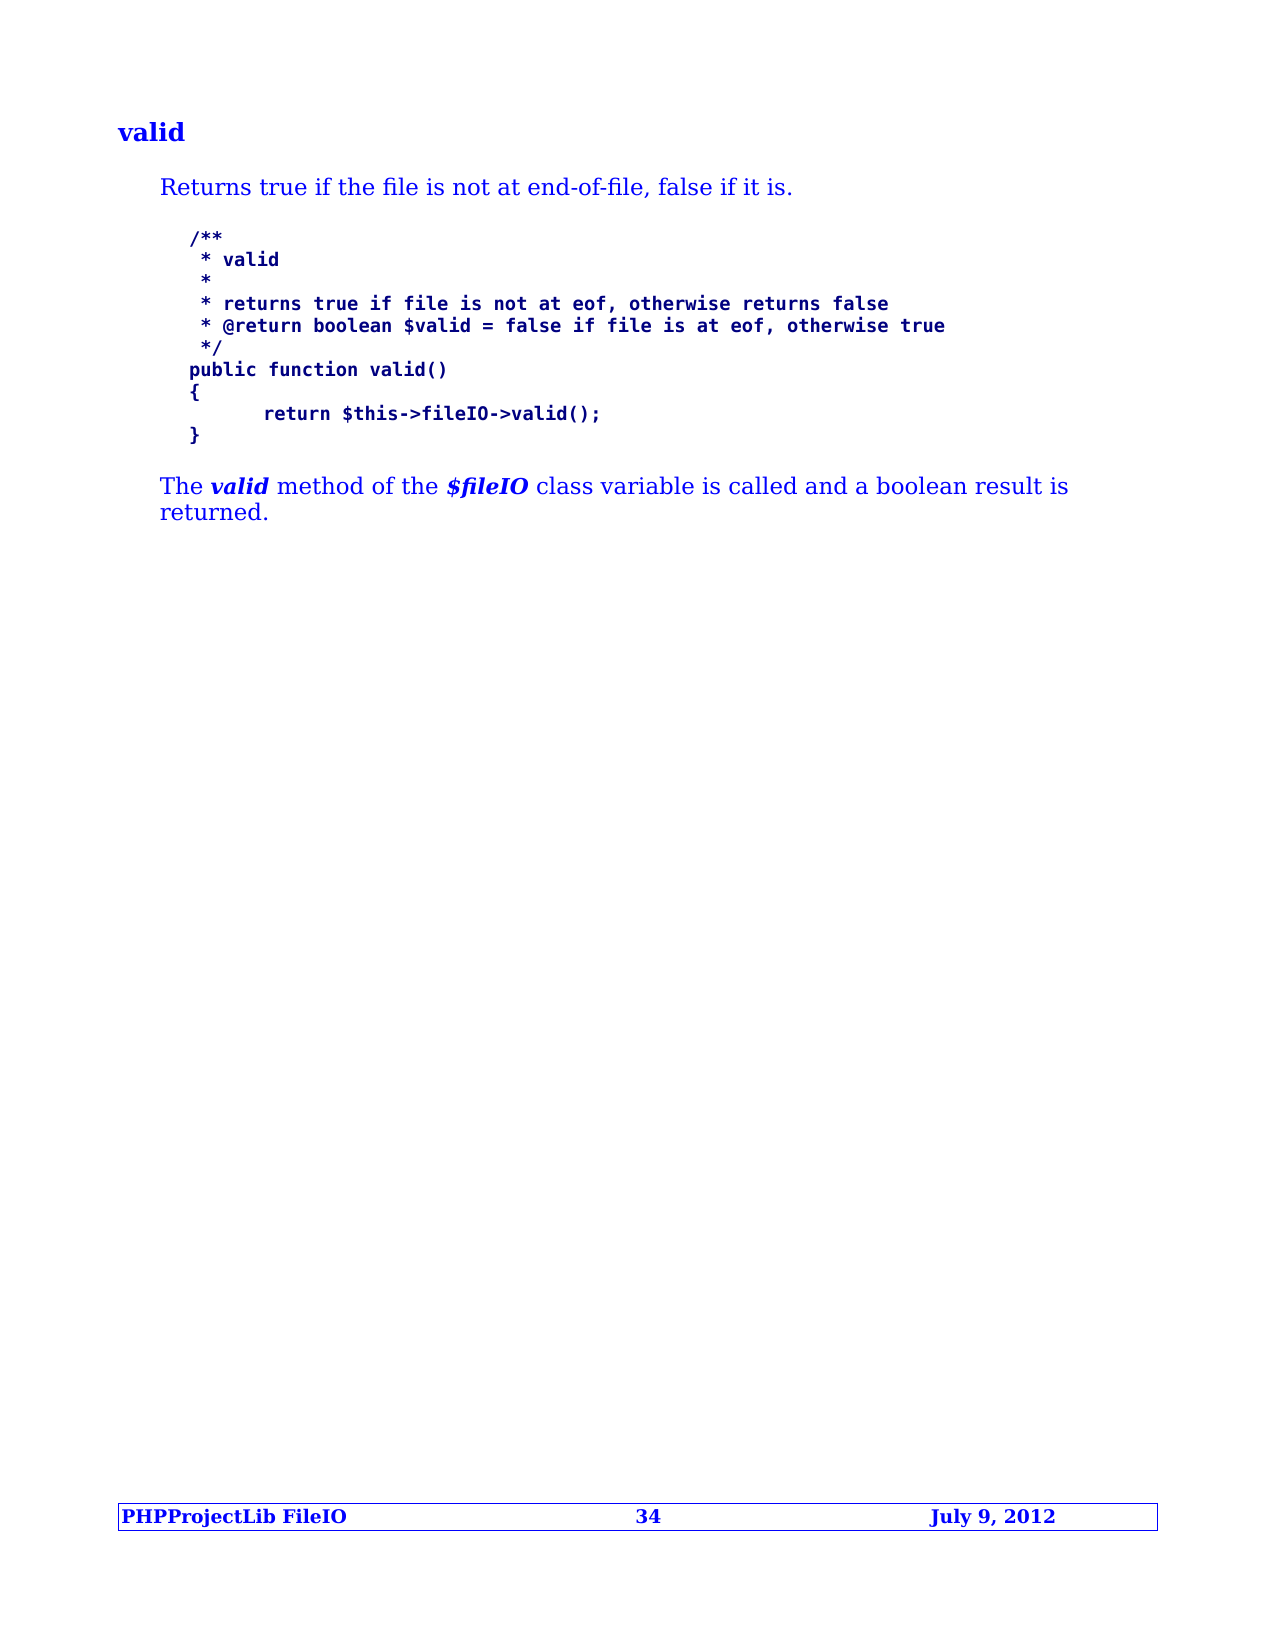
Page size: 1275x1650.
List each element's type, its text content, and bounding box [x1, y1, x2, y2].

list * [189, 271, 1157, 293]
list /** [189, 227, 1157, 249]
text Returns true if the file is not at end-of-file, false if it is. [159, 174, 1157, 201]
list * returns true if file is not at eof, otherwise returns false [189, 293, 1157, 315]
title valid [118, 118, 1157, 147]
list public function valid() [189, 359, 1157, 381]
list { [189, 381, 1157, 402]
list } [189, 424, 1157, 446]
list return $this->fileIO->valid(); [189, 402, 1157, 424]
list * @return boolean $valid = false if file is at eof, otherwise true [189, 315, 1157, 337]
list * valid [189, 249, 1157, 271]
list */ [189, 337, 1157, 359]
text The valid method of the $fileIO class variable is called and a boolean result is returned. [159, 473, 1157, 526]
